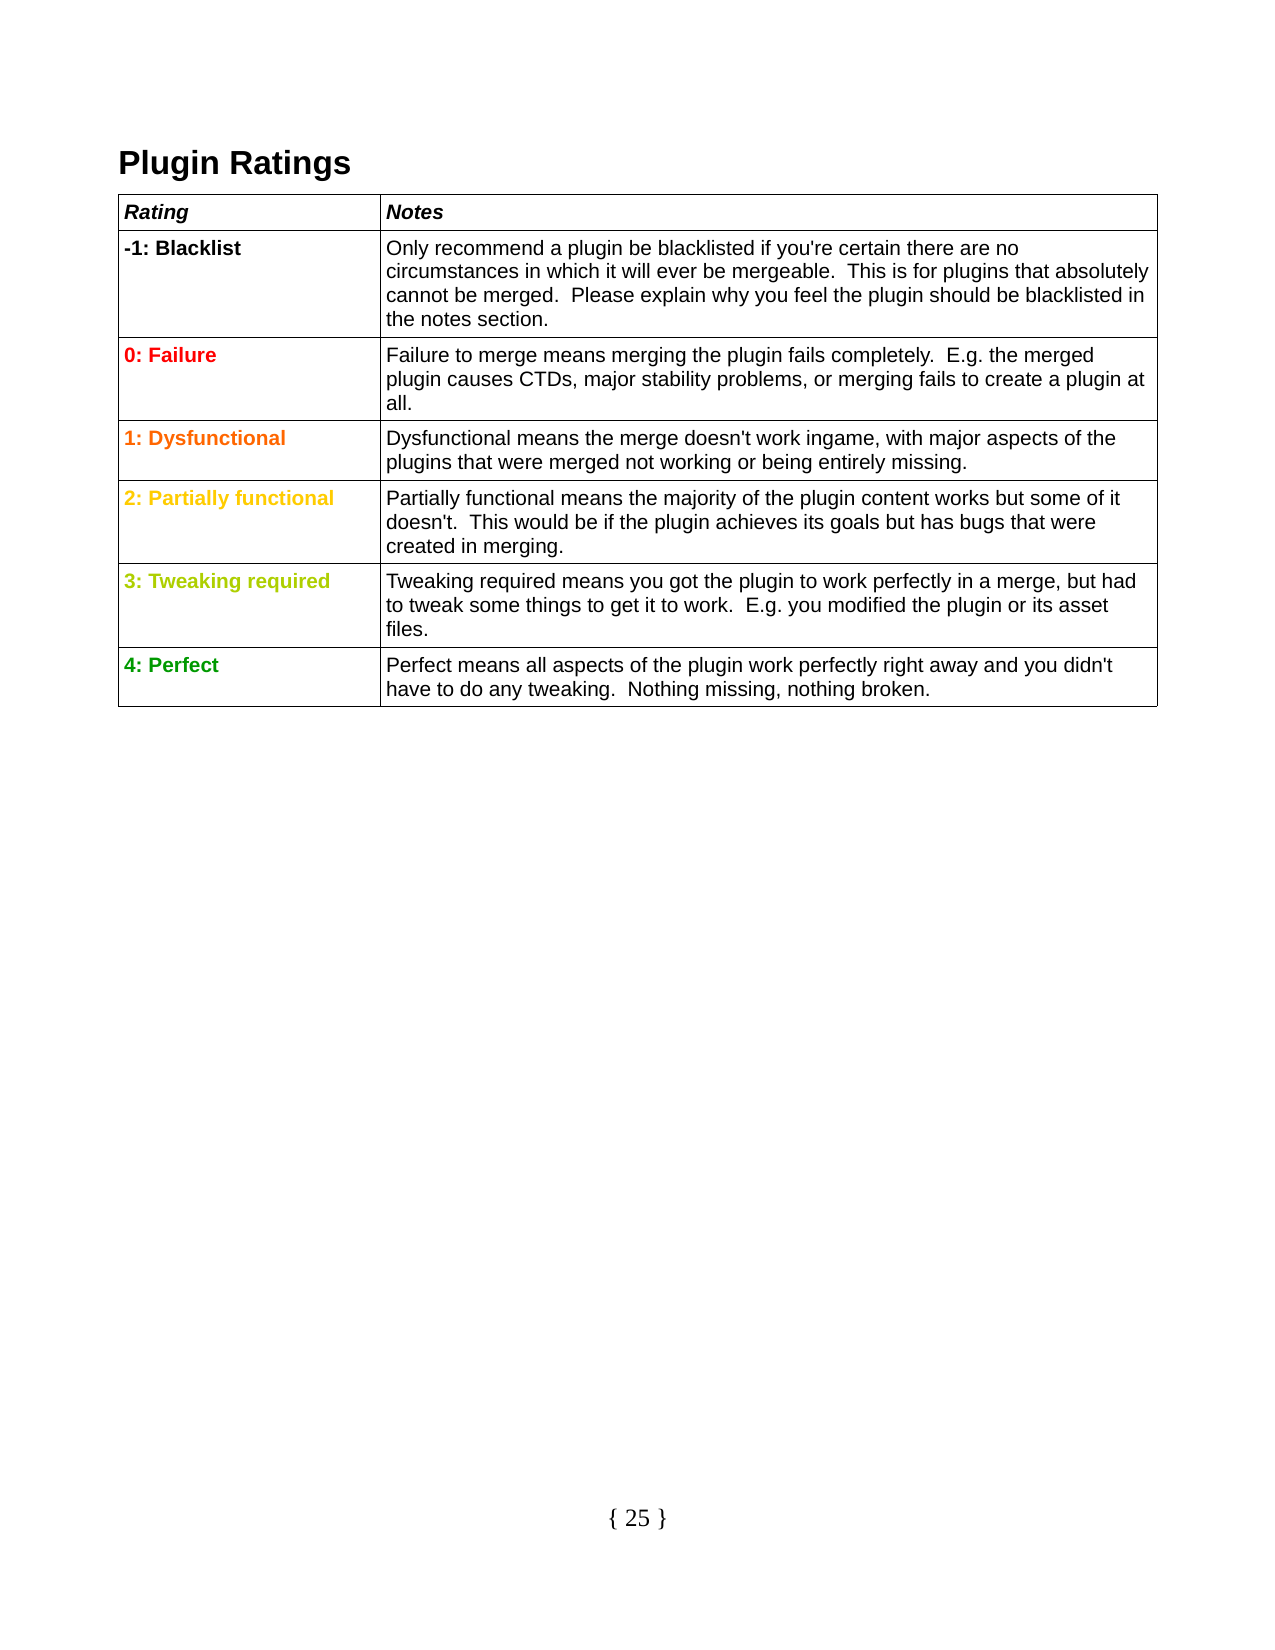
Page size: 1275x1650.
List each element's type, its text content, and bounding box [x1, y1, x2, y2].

table_header Notes [381, 195, 1157, 229]
table_cell Failure to merge means merging the plugin fails completely. E.g. the merged plugin causes CTDs, major stability problems, or merging fails to create a plugin at all. [381, 338, 1157, 420]
table_cell 4: Perfect [119, 648, 380, 706]
table_cell -1: Blacklist [119, 231, 380, 337]
table_cell Tweaking required means you got the plugin to work perfectly in a merge, but had to tweak some things to get it to work. E.g. you modified the plugin or its asset files. [381, 564, 1157, 647]
table_cell Partially functional means the majority of the plugin content works but some of it doesn't. This would be if the plugin achieves its goals but has bugs that were created in merging. [381, 481, 1157, 563]
table_cell 1: Dysfunctional [119, 421, 380, 480]
table_cell Perfect means all aspects of the plugin work perfectly right away and you didn't have to do any tweaking. Nothing missing, nothing broken. [381, 648, 1157, 706]
table_cell 3: Tweaking required [119, 564, 380, 647]
table_cell 2: Partially functional [119, 481, 380, 563]
table_cell 0: Failure [119, 338, 380, 420]
table_cell Dysfunctional means the merge doesn't work ingame, with major aspects of the plugins that were merged not working or being entirely missing. [381, 421, 1157, 480]
table_cell Only recommend a plugin be blacklisted if you're certain there are no circumstances in which it will ever be mergeable. This is for plugins that absolutely cannot be merged. Please explain why you feel the plugin should be blacklisted in the notes section. [381, 231, 1157, 337]
subtitle Plugin Ratings [118, 143, 1157, 182]
table_header Rating [119, 195, 380, 229]
